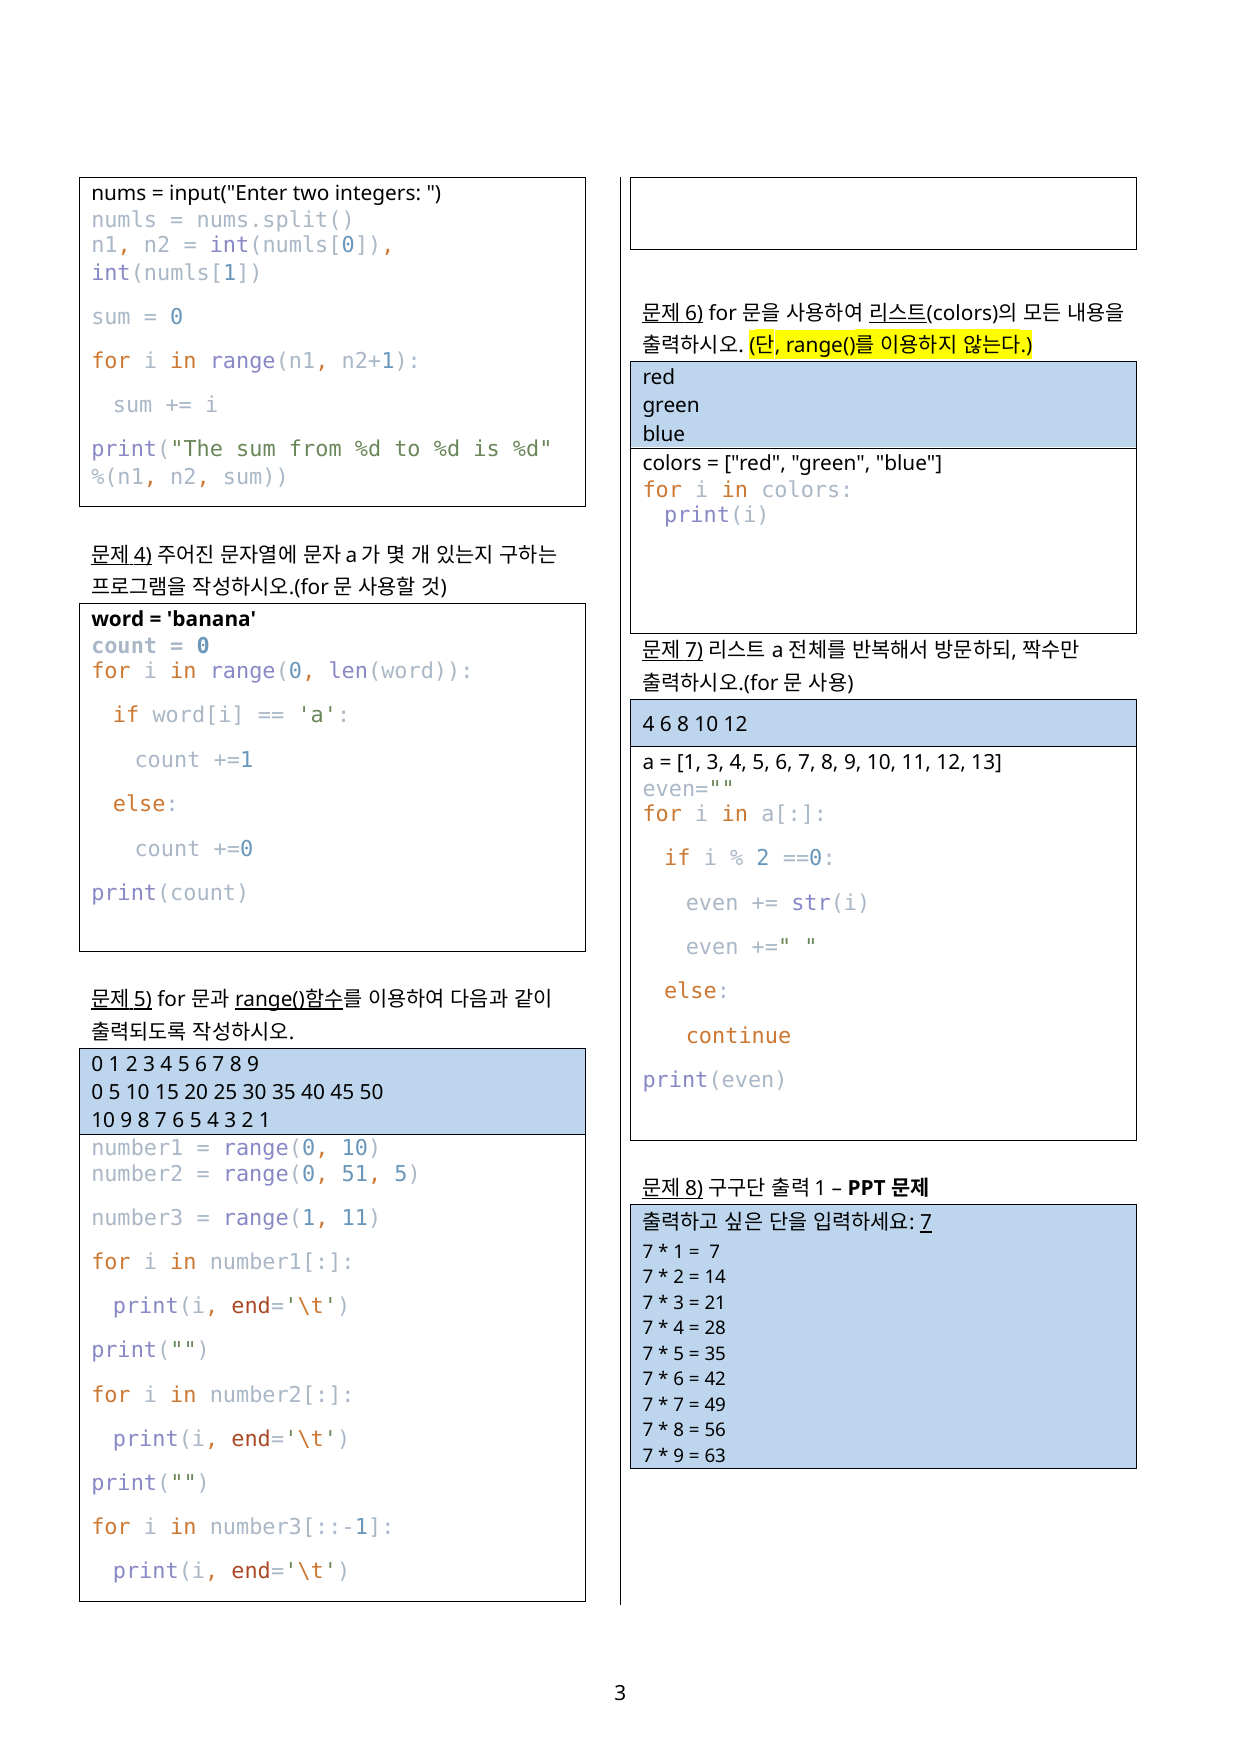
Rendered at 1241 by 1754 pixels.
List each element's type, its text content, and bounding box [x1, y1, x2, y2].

text 문제4) 주어진 문자열에 문자a가 몇 개 있는지 구하는 프로그램을 작성하시오.(for문 사용할 것) [91, 538, 598, 601]
text 문제8) 구구단 출력1 – PPT 문제 [642, 1172, 1087, 1202]
table_cell a = [1, 3, 4, 5, 6, 7, 8, 9, 10, 11, 12, 13] even="" for i in a[:]: if i % 2 ==0: even += str(i) even +=" " else: continue print(even) [631, 747, 1136, 1140]
text 문제6) for 문을 사용하여 리스트(colors)의 모든 내용을 출력하시오. (단, range()를 이용하지 않는다.) [642, 296, 1149, 359]
table_header word = 'banana' count = 0 for i in range(0, len(word)): if word[i] == 'a': count +=1 else: count +=0 print(count) [80, 604, 585, 951]
table_cell colors = ["red", "green", "blue"] for i in colors: print(i) [631, 449, 1136, 633]
table_cell number1 = range(0, 10) number2 = range(0, 51, 5) number3 = range(1, 11) for i in number1[:]: print(i, end='\t') print("") for i in number2[:]: print(i, end='\t') print("") for i in number3[::-1]: print(i, end='\t') [80, 1135, 585, 1601]
text 문제7) 리스트 a 전체를 반복해서 방문하되, 짝수만 출력하시오.(for 문 사용) [642, 634, 1149, 697]
table_header red green blue [631, 362, 1136, 447]
table_cell [631, 178, 1136, 249]
table_cell nums = input("Enter two integers: ") numls = nums.split() n1, n2 = int(numls[0]), int(numls[1]) sum = 0 for i in range(n1, n2+1): sum += i print("The sum from %d to %d is %d" %(n1, n2, sum)) [80, 178, 585, 506]
text 문제5) for 문과 range()함수를 이용하여 다음과 같이 출력되도록 작성하시오. [91, 982, 598, 1045]
table_header 출력하고 싶은 단을 입력하세요: 7 7 * 1 = 7 7 * 2 = 14 7 * 3 = 21 7 * 4 = 28 7 * 5 = 35 7 * 6 = 42 7 * 7 = 49 7 * 8 = 56 7 * 9 = 63 [631, 1205, 1136, 1468]
table_header 4 6 8 10 12 [631, 700, 1136, 746]
table_header 0 1 2 3 4 5 6 7 8 9 0 5 10 15 20 25 30 35 40 45 50 10 9 8 7 6 5 4 3 2 1 [80, 1049, 585, 1134]
